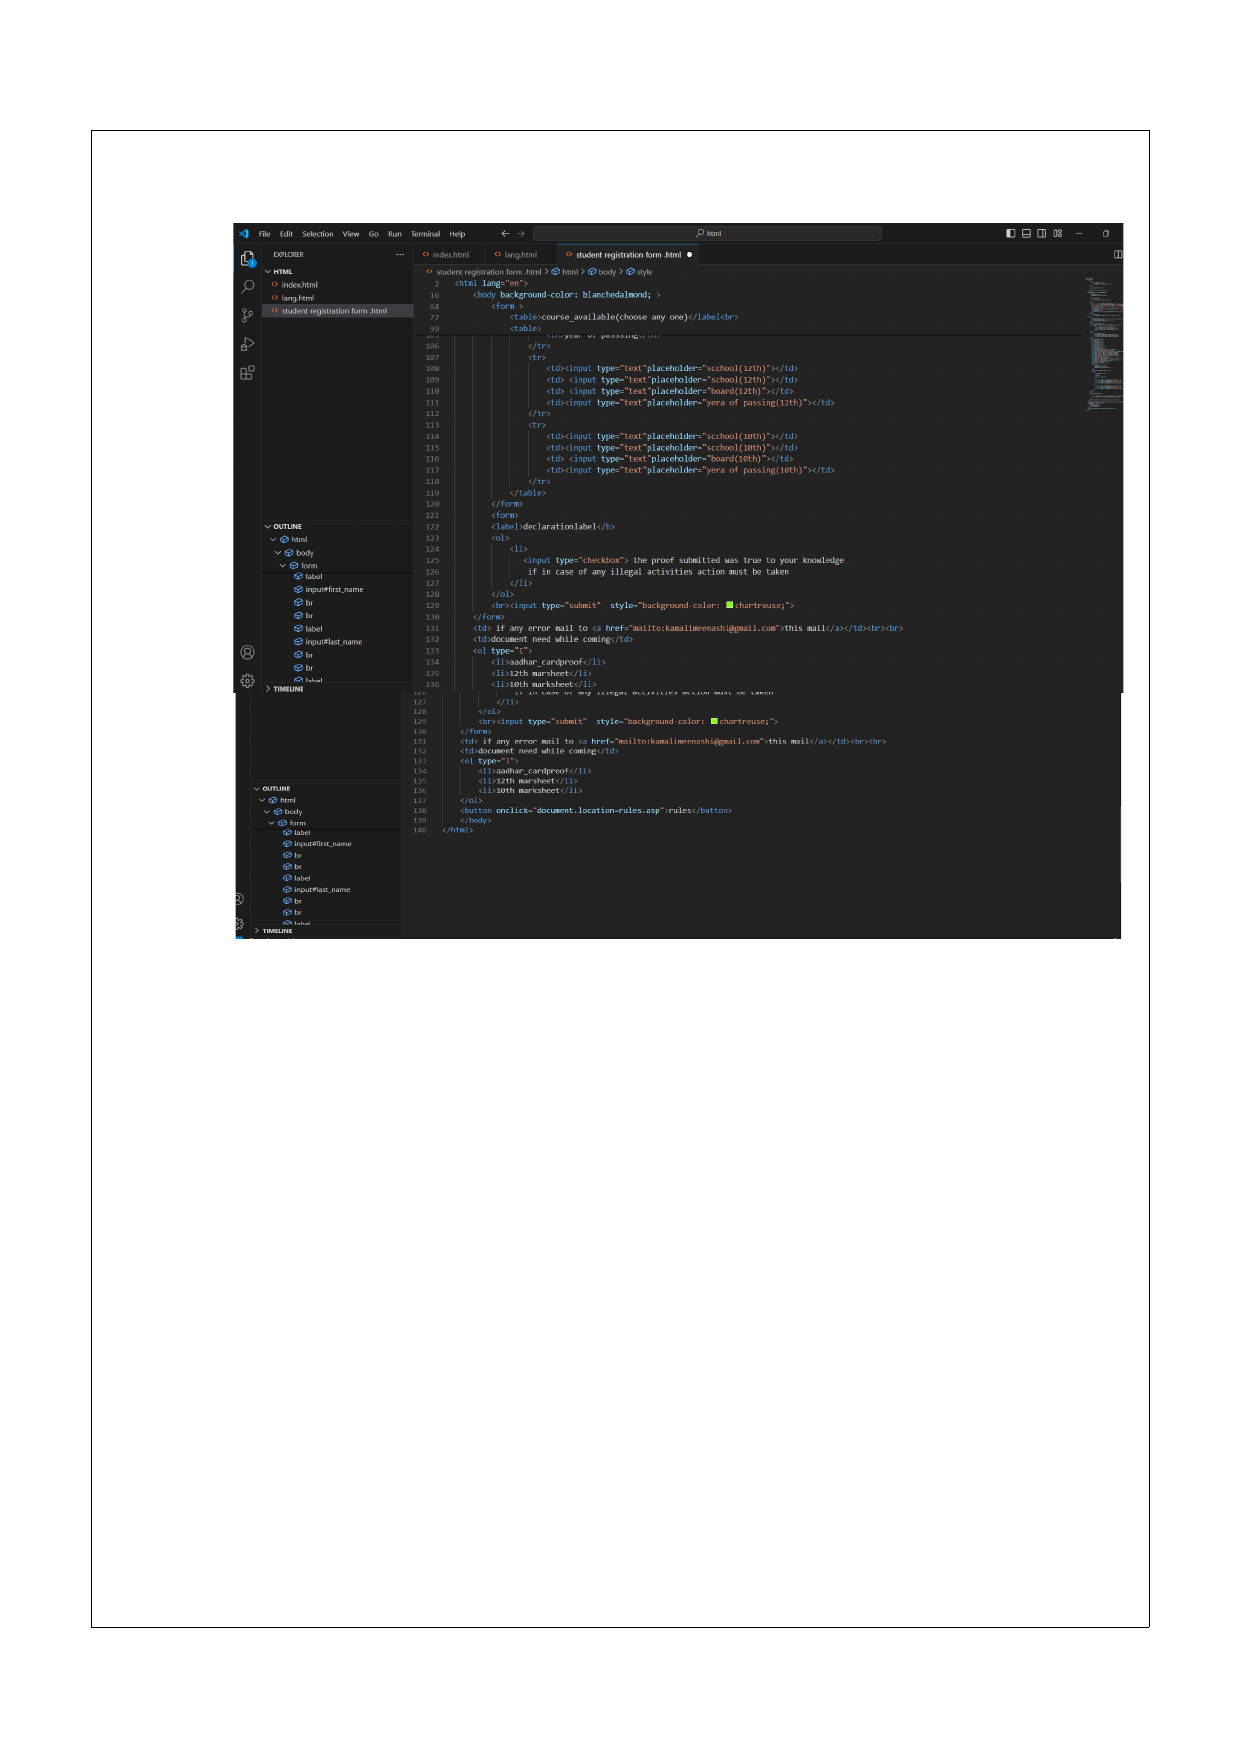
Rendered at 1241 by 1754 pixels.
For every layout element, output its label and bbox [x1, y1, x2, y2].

picture [233, 223, 1124, 939]
